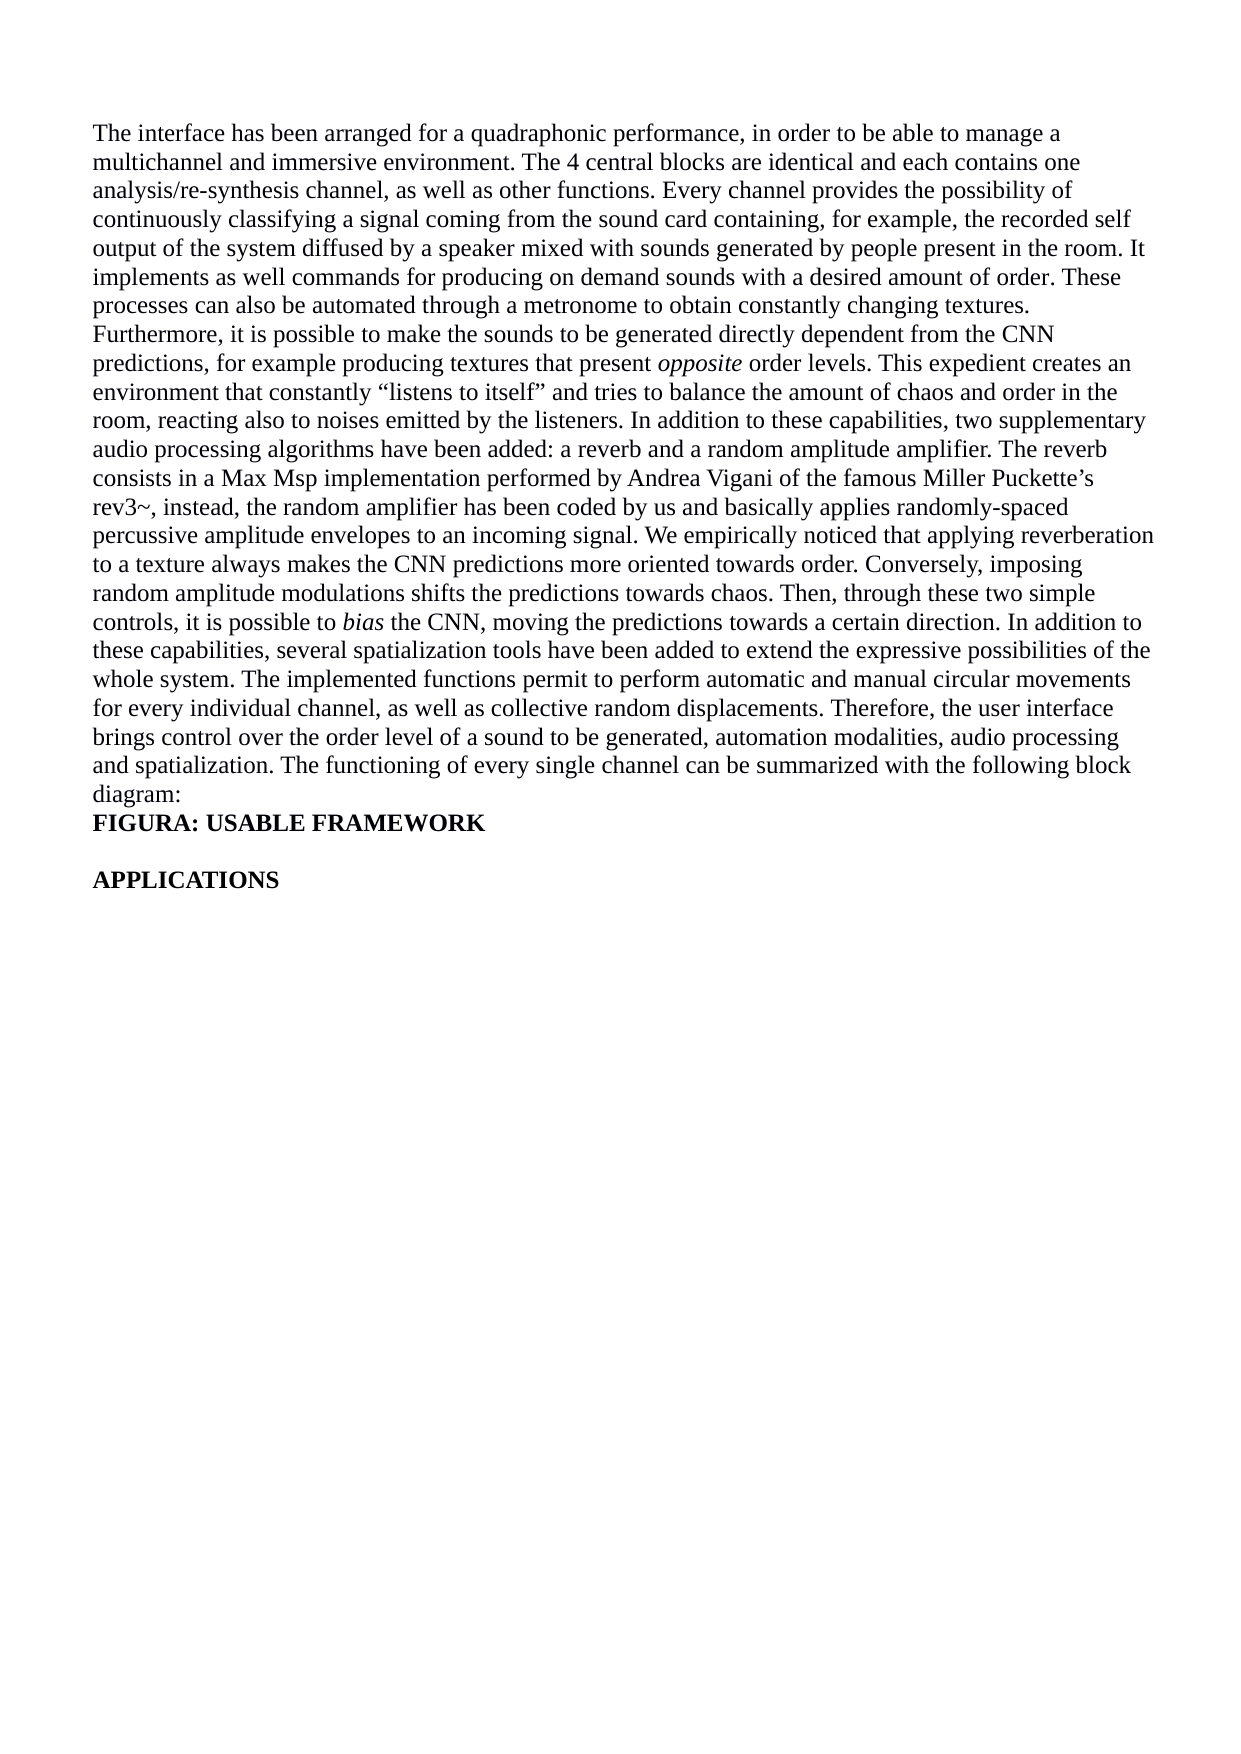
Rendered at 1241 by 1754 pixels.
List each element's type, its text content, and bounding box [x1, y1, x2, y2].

text FIGURA: USABLE FRAMEWORK [92, 808, 1160, 837]
text The interface has been arranged for a quadraphonic performance, in order to be able to manage a multichannel and immersive environment. The 4 central blocks are identical and each contains one analysis/re-synthesis channel, as well as other functions. Every channel provides the possibility of continuously classifying a signal coming from the sound card containing, for example, the recorded self output of the system diffused by a speaker mixed with sounds generated by people present in the room. It implements as well commands for producing on demand sounds with a desired amount of order. These processes can also be automated through a metronome to obtain constantly changing textures. Furthermore, it is possible to make the sounds to be generated directly dependent from the CNN predictions, for example producing textures that present opposite order levels. This expedient creates an environment that constantly “listens to itself” and tries to balance the amount of chaos and order in the room, reacting also to noises emitted by the listeners. In addition to these capabilities, two supplementary audio processing algorithms have been added: a reverb and a random amplitude amplifier. The reverb consists in a Max Msp implementation performed by Andrea Vigani of the famous Miller Puckette’s rev3~, instead, the random amplifier has been coded by us and basically applies randomly-spaced percussive amplitude envelopes to an incoming signal. We empirically noticed that applying reverberation to a texture always makes the CNN predictions more oriented towards order. Conversely, imposing random amplitude modulations shifts the predictions towards chaos. Then, through these two simple controls, it is possible to bias the CNN, moving the predictions towards a certain direction. In addition to these capabilities, several spatialization tools have been added to extend the expressive possibilities of the whole system. The implemented functions permit to perform automatic and manual circular movements for every individual channel, as well as collective random displacements. Therefore, the user interface brings control over the order level of a sound to be generated, automation modalities, audio processing and spatialization. The functioning of every single channel can be summarized with the following block diagram: [92, 118, 1160, 808]
text APPLICATIONS [92, 866, 1160, 894]
